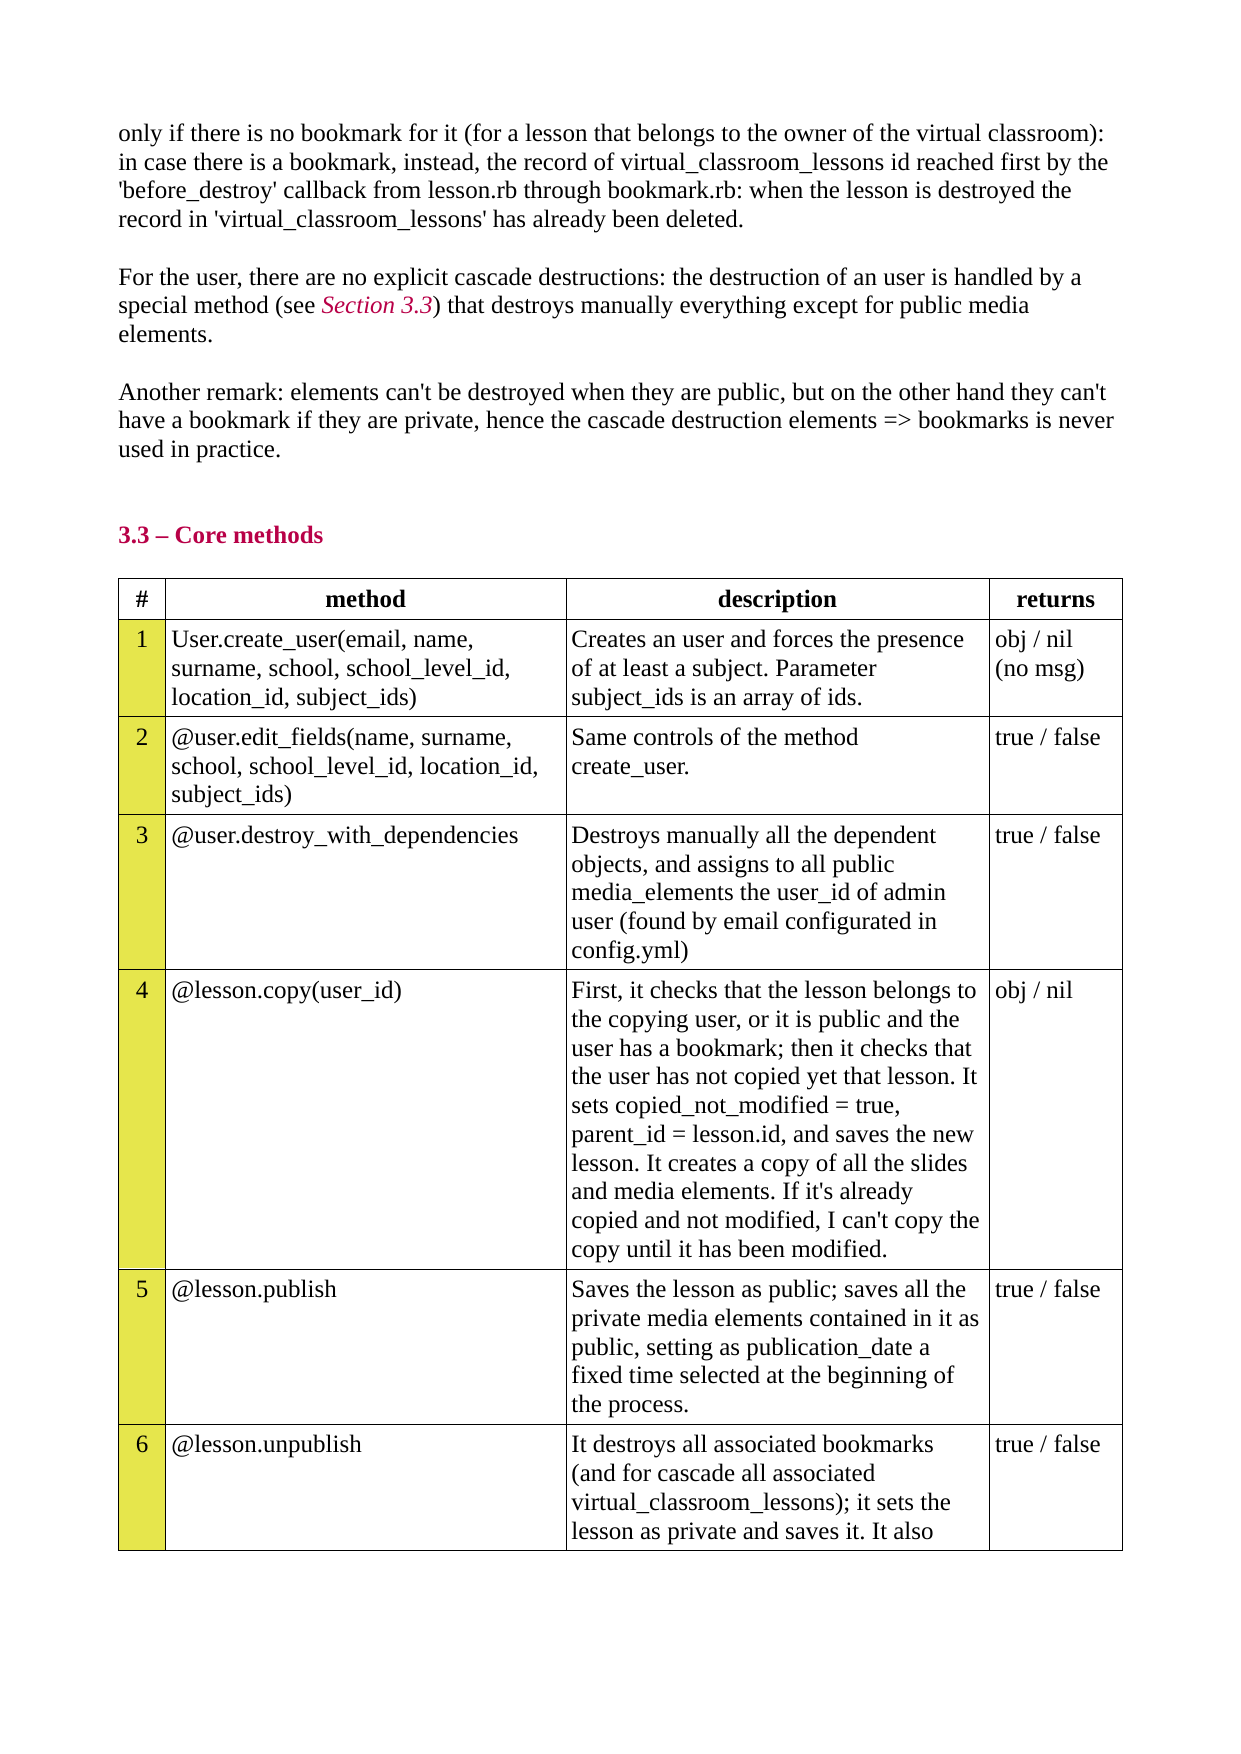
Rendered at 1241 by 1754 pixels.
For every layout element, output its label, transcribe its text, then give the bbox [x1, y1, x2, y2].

table_cell true / false [990, 717, 1122, 814]
table_header method [166, 579, 566, 618]
table_cell First, it checks that the lesson belongs to the copying user, or it is public and the user has a bookmark; then it checks that the user has not copied yet that lesson. It sets copied_not_modified = true, parent_id = lesson.id, and saves the new lesson. It creates a copy of all the slides and media elements. If it's already copied and not modified, I can't copy the copy until it has been modified. [567, 970, 989, 1268]
table_cell true / false [990, 815, 1122, 969]
table_cell @user.destroy_with_dependencies [166, 815, 566, 969]
table_cell true / false [990, 1270, 1122, 1424]
table_cell @user.edit_fields(name, surname, school, school_level_id, location_id, subject_ids) [166, 717, 566, 814]
table_cell User.create_user(email, name, surname, school, school_level_id, location_id, subject_ids) [166, 620, 566, 716]
table_cell Creates an user and forces the presence of at least a subject. Parameter subject_ids is an array of ids. [567, 620, 989, 716]
text For the user, there are no explicit cascade destructions: the destruction of an user is handled by a special method (see Section 3.3) that destroys manually everything except for public media elements. [118, 262, 1122, 348]
table_cell It destroys all associated bookmarks (and for cascade all associated virtual_classroom_lessons); it sets the lesson as private and saves it. It also [567, 1425, 989, 1550]
table_cell @lesson.publish [166, 1270, 566, 1424]
table_cell Saves the lesson as public; saves all the private media elements contained in it as public, setting as publication_date a fixed time selected at the beginning of the process. [567, 1270, 989, 1424]
table_cell 3 [119, 815, 165, 969]
table_cell @lesson.unpublish [166, 1425, 566, 1550]
text only if there is no bookmark for it (for a lesson that belongs to the owner of the virtual classroom): in case there is a bookmark, instead, the record of virtual_classroom_lessons id reached first by the 'before_destroy' callback from lesson.rb through bookmark.rb: when the lesson is destroyed the record in 'virtual_classroom_lessons' has already been deleted. [118, 118, 1122, 233]
table_cell @lesson.copy(user_id) [166, 970, 566, 1268]
table_cell 5 [119, 1270, 165, 1424]
table_cell 4 [119, 970, 165, 1268]
table_header # [119, 579, 165, 618]
table_cell 6 [119, 1425, 165, 1550]
table_cell 1 [119, 620, 165, 716]
text 3.3 – Core methods [118, 521, 1122, 549]
table_header returns [990, 579, 1122, 618]
table_cell 2 [119, 717, 165, 814]
table_cell obj / nil [990, 970, 1122, 1268]
table_cell obj / nil (no msg) [990, 620, 1122, 716]
table_cell Same controls of the method create_user. [567, 717, 989, 814]
table_cell true / false [990, 1425, 1122, 1550]
table_header description [567, 579, 989, 618]
table_cell Destroys manually all the dependent objects, and assigns to all public media_elements the user_id of admin user (found by email configurated in config.yml) [567, 815, 989, 969]
text Another remark: elements can't be destroyed when they are public, but on the other hand they can't have a bookmark if they are private, hence the cascade destruction elements => bookmarks is never used in practice. [118, 377, 1122, 463]
